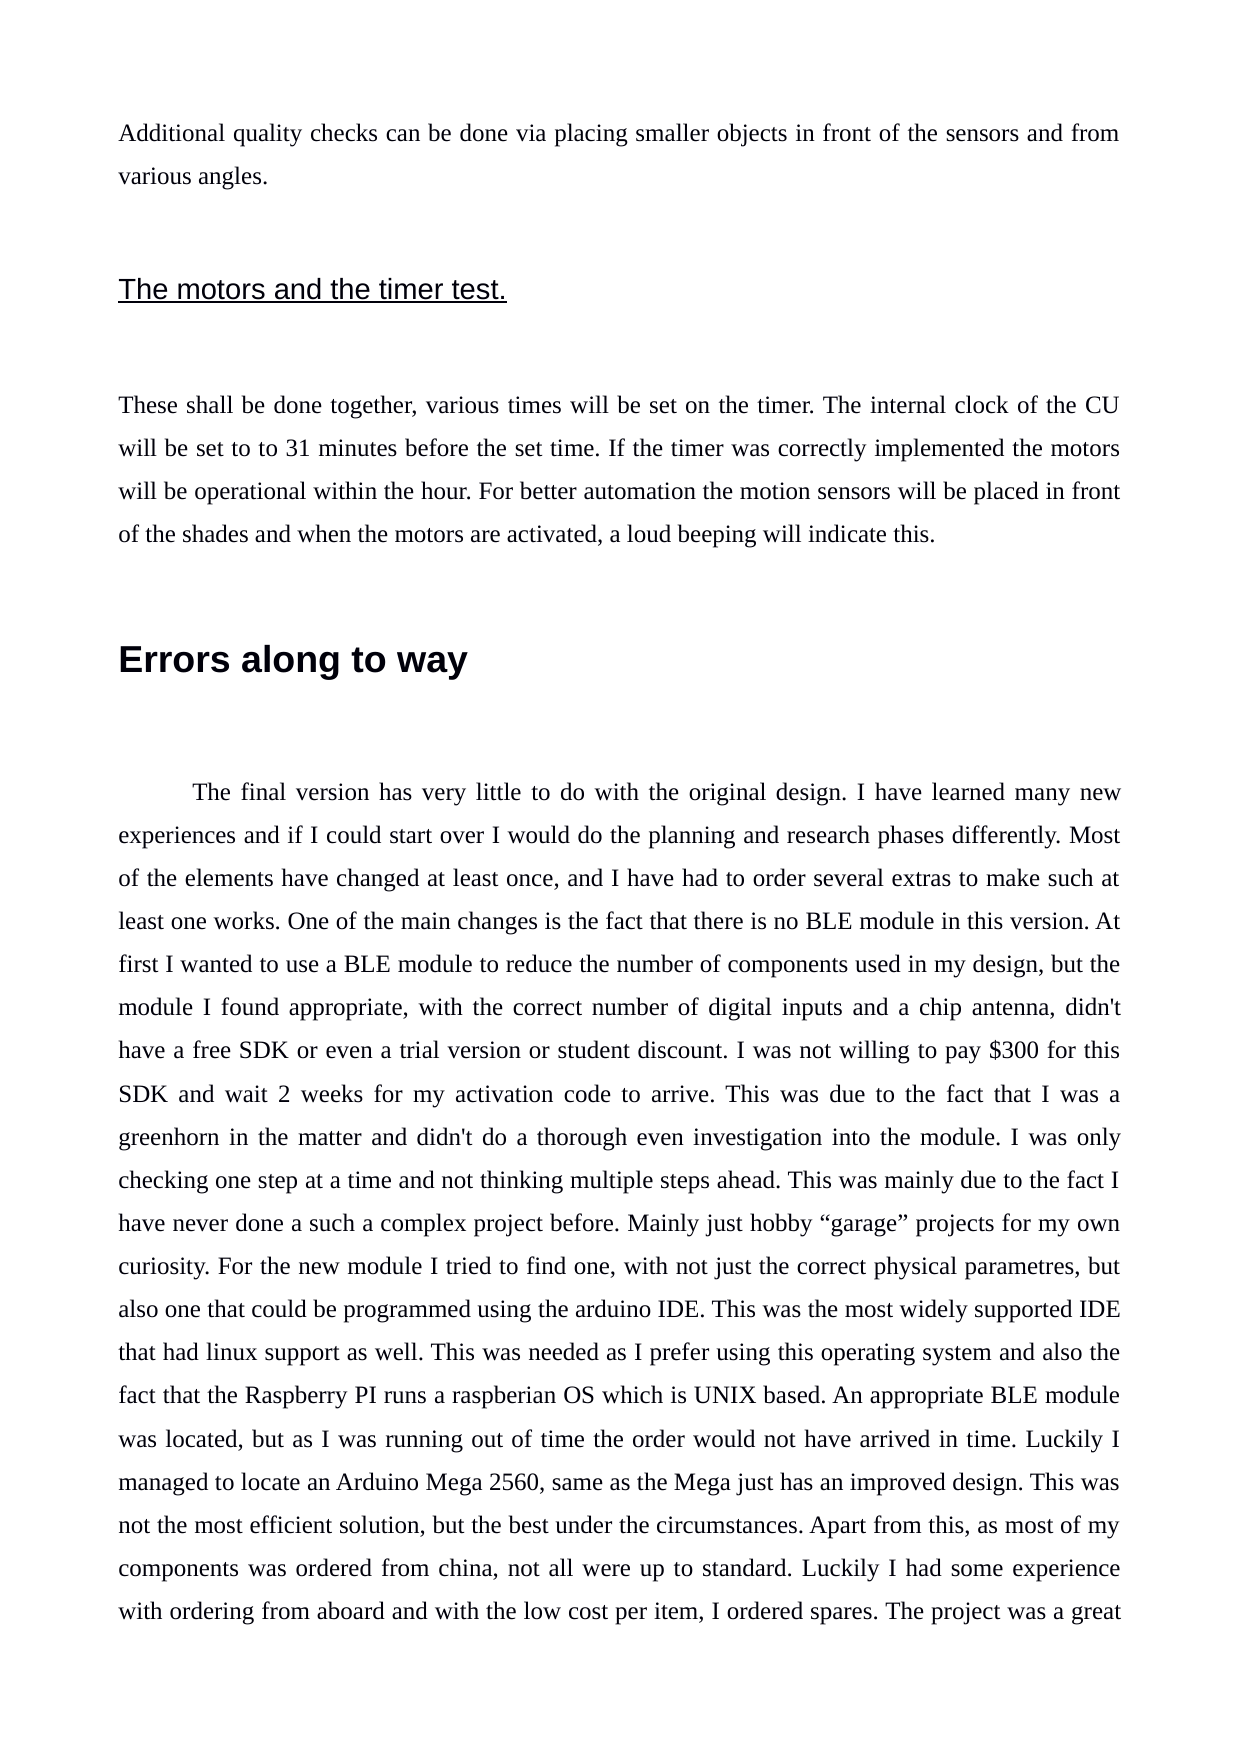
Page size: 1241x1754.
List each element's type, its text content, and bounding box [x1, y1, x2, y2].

text These shall be done together, various times will be set on the timer. The internal clock of the CU will be set to to 31 minutes before the set time. If the timer was correctly implemented the motors will be operational within the hour. For better automation the motion sensors will be placed in front of the shades and when the motors are activated, a loud beeping will indicate this. [118, 390, 1122, 548]
text Additional quality checks can be done via placing smaller objects in front of the sensors and from various angles. [118, 118, 1122, 190]
text The final version has very little to do with the original design. I have learned many new experiences and if I could start over I would do the planning and research phases differently. Most of the elements have changed at least once, and I have had to order several extras to make such at least one works. One of the main changes is the fact that there is no BLE module in this version. At first I wanted to use a BLE module to reduce the number of components used in my design, but the module I found appropriate, with the correct number of digital inputs and a chip antenna, didn't have a free SDK or even a trial version or student discount. I was not willing to pay $300 for this SDK and wait 2 weeks for my activation code to arrive. This was due to the fact that I was a greenhorn in the matter and didn't do a thorough even investigation into the module. I was only checking one step at a time and not thinking multiple steps ahead. This was mainly due to the fact I have never done a such a complex project before. Mainly just hobby “garage” projects for my own curiosity. For the new module I tried to find one, with not just the correct physical parametres, but also one that could be programmed using the arduino IDE. This was the most widely supported IDE that had linux support as well. This was needed as I prefer using this operating system and also the fact that the Raspberry PI runs a raspberian OS which is UNIX based. An appropriate BLE module was located, but as I was running out of time the order would not have arrived in time. Luckily I managed to locate an Arduino Mega 2560, same as the Mega just has an improved design. This was not the most efficient solution, but the best under the circumstances. Apart from this, as most of my components was ordered from china, not all were up to standard. Luckily I had some experience with ordering from aboard and with the low cost per item, I ordered spares. The project was a great [118, 777, 1122, 1625]
subtitle The motors and the timer test. [118, 272, 1122, 305]
subtitle Errors along to way [118, 637, 1122, 680]
